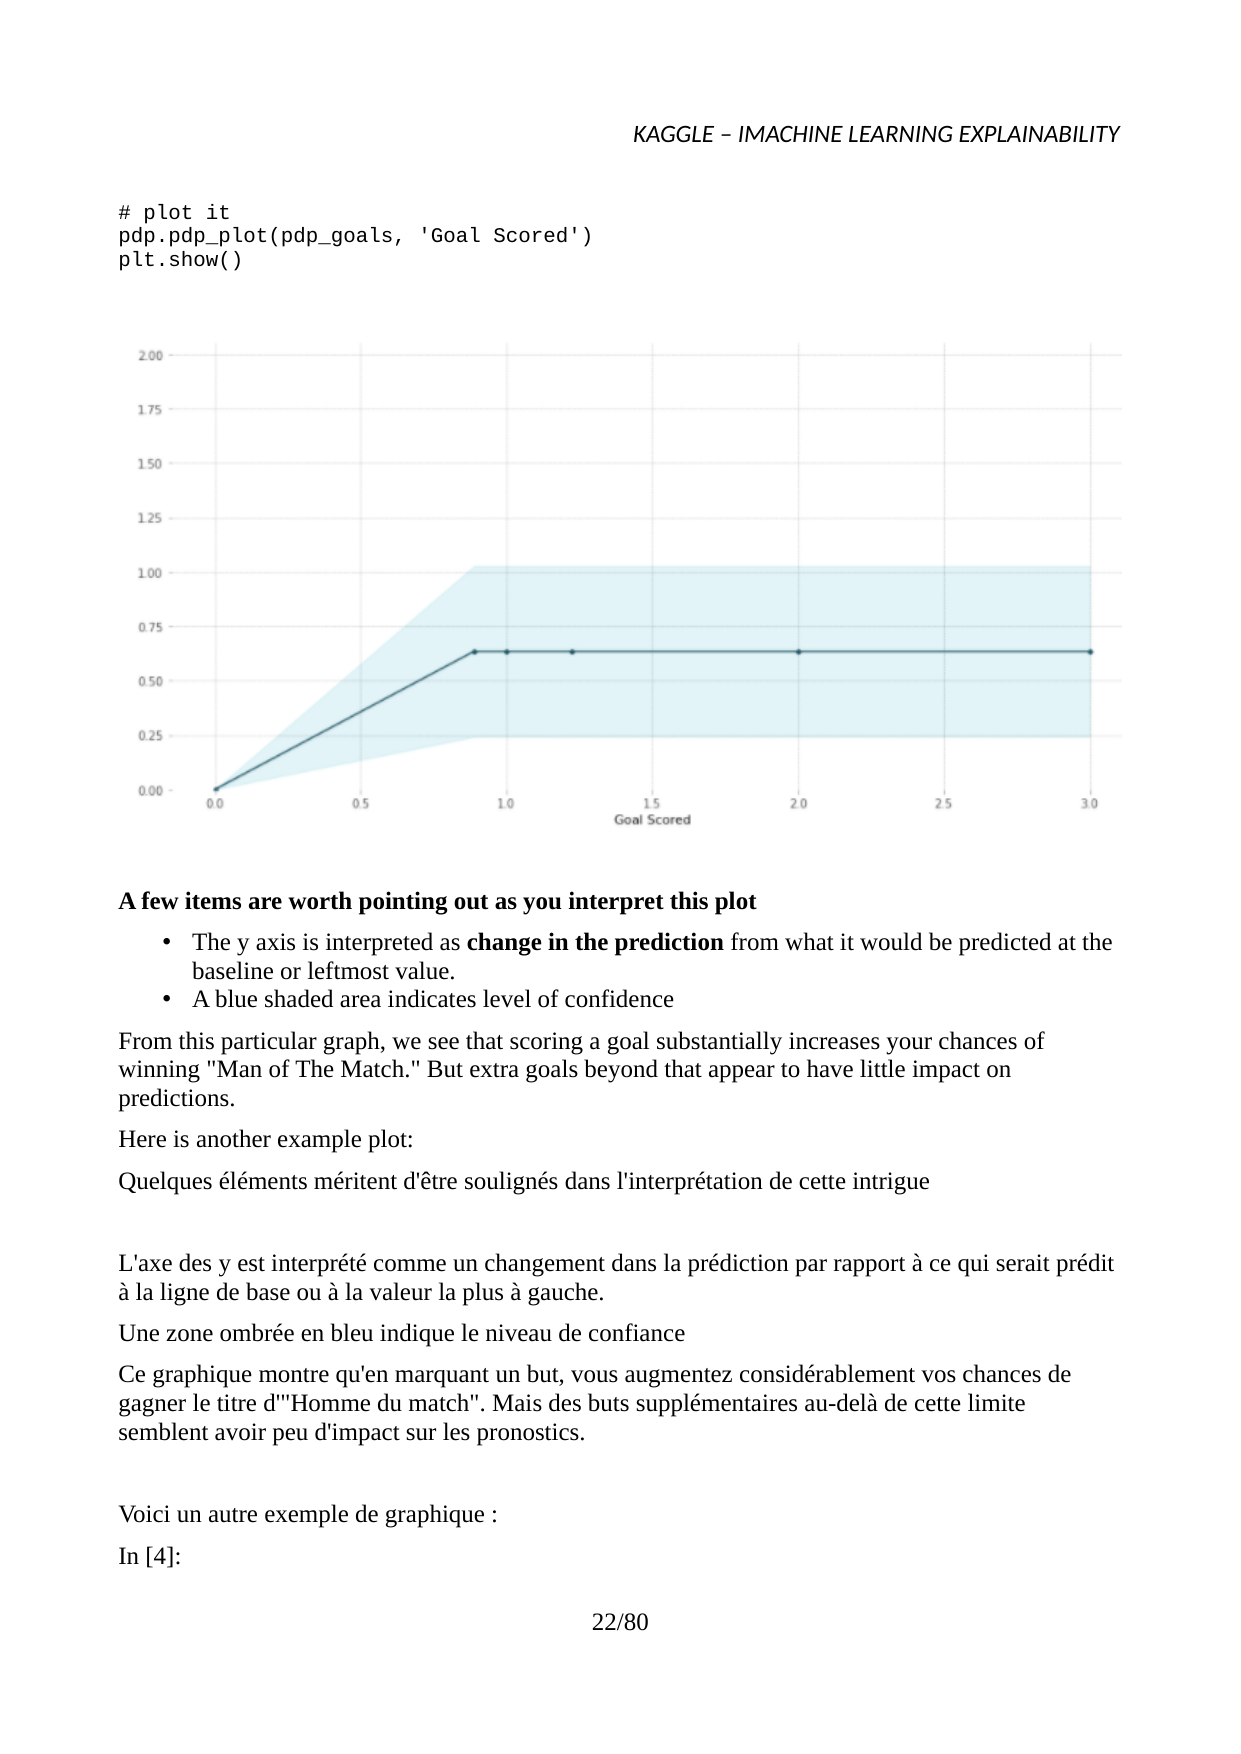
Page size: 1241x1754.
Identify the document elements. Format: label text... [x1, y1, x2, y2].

list The y axis is interpreted as change in the prediction from what it would be predicted at the baseline or leftmost value. [162, 927, 1122, 984]
picture [118, 331, 1122, 845]
text Ce graphique montre qu'en marquant un but, vous augmentez considérablement vos chances de gagner le titre d'"Homme du match". Mais des buts supplémentaires au-delà de cette limite semblent avoir peu d'impact sur les pronostics. [118, 1359, 1122, 1446]
text Here is another example plot: [118, 1124, 1122, 1153]
text A few items are worth pointing out as you interpret this plot [118, 886, 1122, 914]
text # plot it [118, 202, 1122, 225]
text plt.show() [118, 249, 1122, 273]
text Quelques éléments méritent d'être soulignés dans l'interprétation de cette intrigue [118, 1166, 1122, 1194]
text L'axe des y est interprété comme un changement dans la prédiction par rapport à ce qui serait prédit à la ligne de base ou à la valeur la plus à gauche. [118, 1248, 1122, 1306]
text pdp.pdp_plot(pdp_goals, 'Goal Scored') [118, 225, 1122, 249]
text In [4]: [118, 1541, 1122, 1569]
list A blue shaded area indicates level of confidence [162, 984, 1122, 1013]
text Voici un autre exemple de graphique : [118, 1499, 1122, 1528]
text From this particular graph, we see that scoring a goal substantially increases your chances of winning "Man of The Match." But extra goals beyond that appear to have little impact on predictions. [118, 1026, 1122, 1112]
text Une zone ombrée en bleu indique le niveau de confiance [118, 1318, 1122, 1347]
